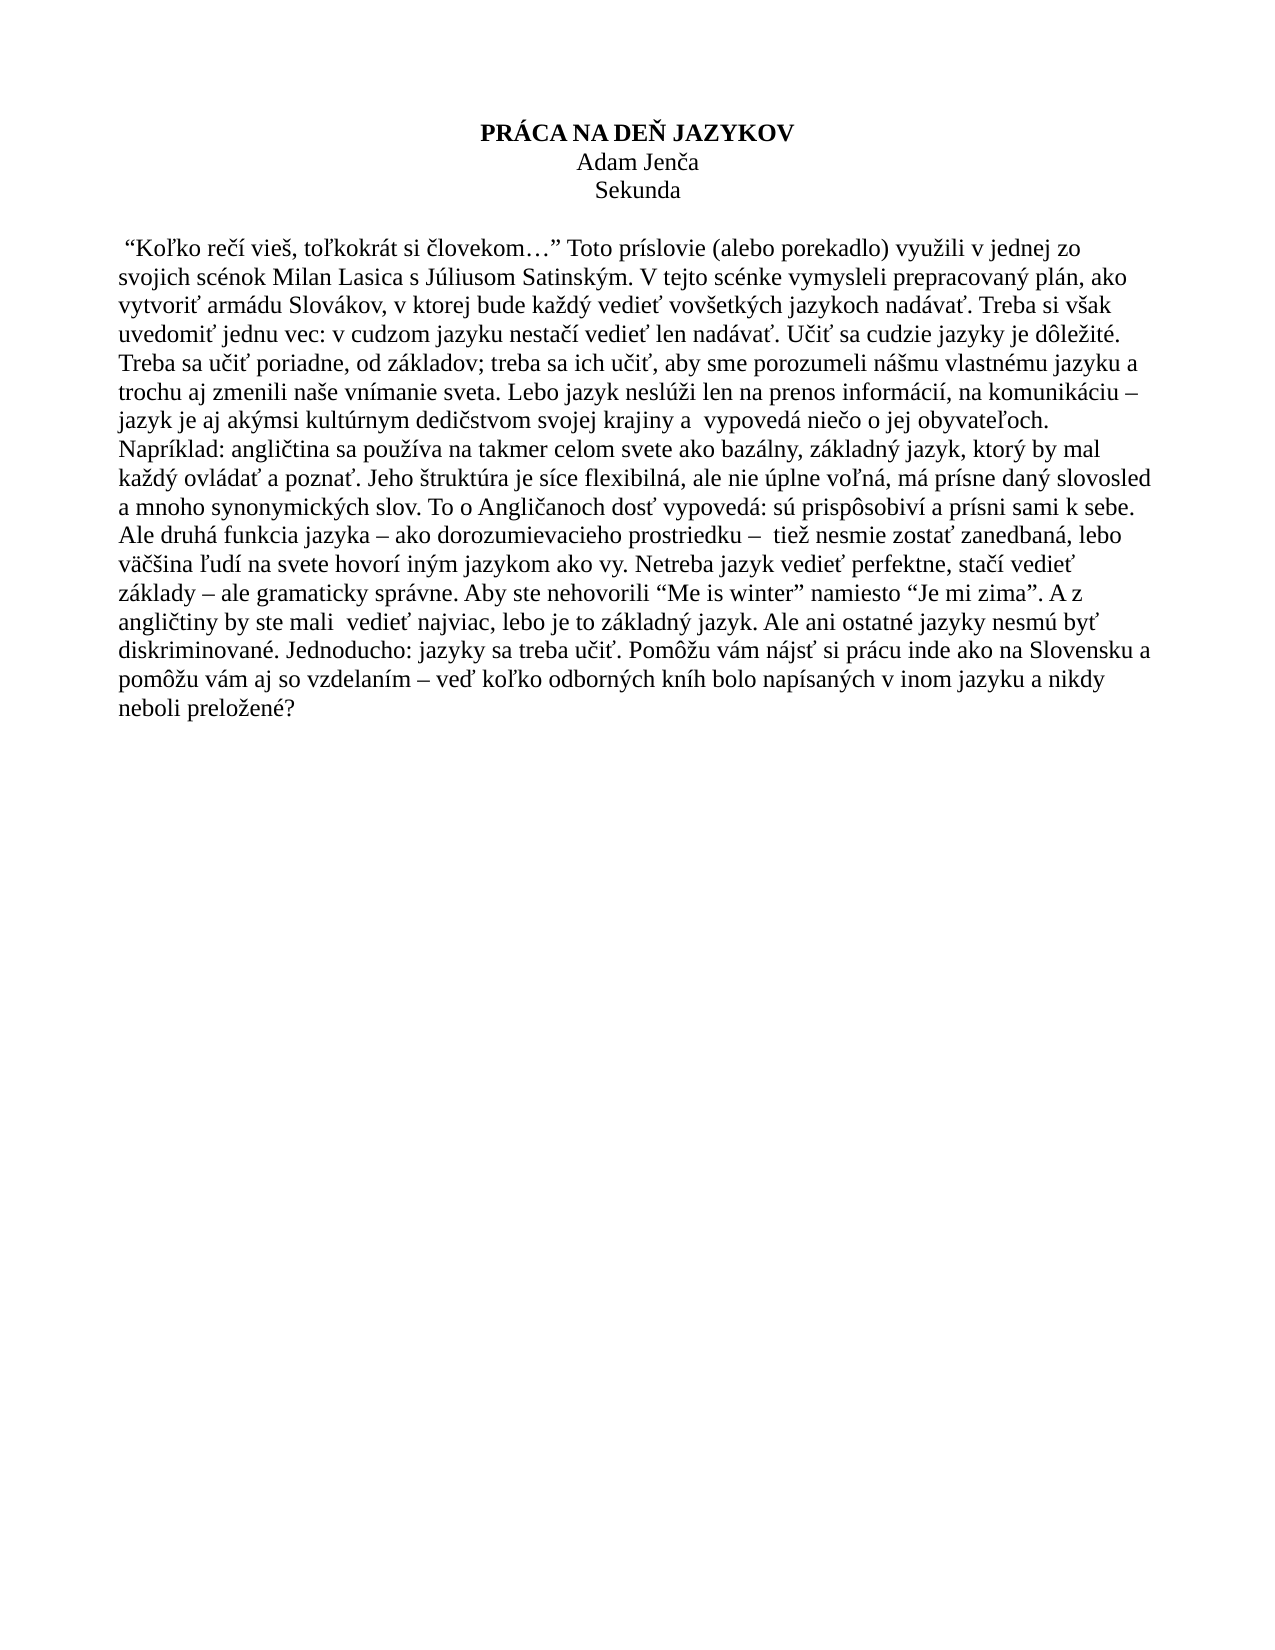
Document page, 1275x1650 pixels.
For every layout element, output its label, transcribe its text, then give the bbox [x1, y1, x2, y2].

text Sekunda [118, 176, 1157, 204]
text “Koľko rečí vieš, toľkokrát si človekom…” Toto príslovie (alebo porekadlo) využili v jednej zo svojich scénok Milan Lasica s Júliusom Satinským. V tejto scénke vymysleli prepracovaný plán, ako vytvoriť armádu Slovákov, v ktorej bude každý vedieť vovšetkých jazykoch nadávať. Treba si však uvedomiť jednu vec: v cudzom jazyku nestačí vedieť len nadávať. Učiť sa cudzie jazyky je dôležité. Treba sa učiť poriadne, od základov; treba sa ich učiť, aby sme porozumeli nášmu vlastnému jazyku a trochu aj zmenili naše vnímanie sveta. Lebo jazyk neslúži len na prenos informácií, na komunikáciu – jazyk je aj akýmsi kultúrnym dedičstvom svojej krajiny a vypovedá niečo o jej obyvateľoch. Napríklad: angličtina sa používa na takmer celom svete ako bazálny, základný jazyk, ktorý by mal každý ovládať a poznať. Jeho štruktúra je síce flexibilná, ale nie úplne voľná, má prísne daný slovosled a mnoho synonymických slov. To o Angličanoch dosť vypovedá: sú prispôsobiví a prísni sami k sebe. [118, 233, 1157, 521]
text Adam Jenča [118, 147, 1157, 176]
text Ale druhá funkcia jazyka – ako dorozumievacieho prostriedku – tiež nesmie zostať zanedbaná, lebo väčšina ľudí na svete hovorí iným jazykom ako vy. Netreba jazyk vedieť perfektne, stačí vedieť základy – ale gramaticky správne. Aby ste nehovorili “Me is winter” namiesto “Je mi zima”. A z angličtiny by ste mali vedieť najviac, lebo je to základný jazyk. Ale ani ostatné jazyky nesmú byť diskriminované. Jednoducho: jazyky sa treba učiť. Pomôžu vám nájsť si prácu inde ako na Slovensku a pomôžu vám aj so vzdelaním – veď koľko odborných kníh bolo napísaných v inom jazyku a nikdy neboli preložené? [118, 521, 1157, 722]
text PRÁCA NA DEŇ JAZYKOV [118, 118, 1157, 147]
